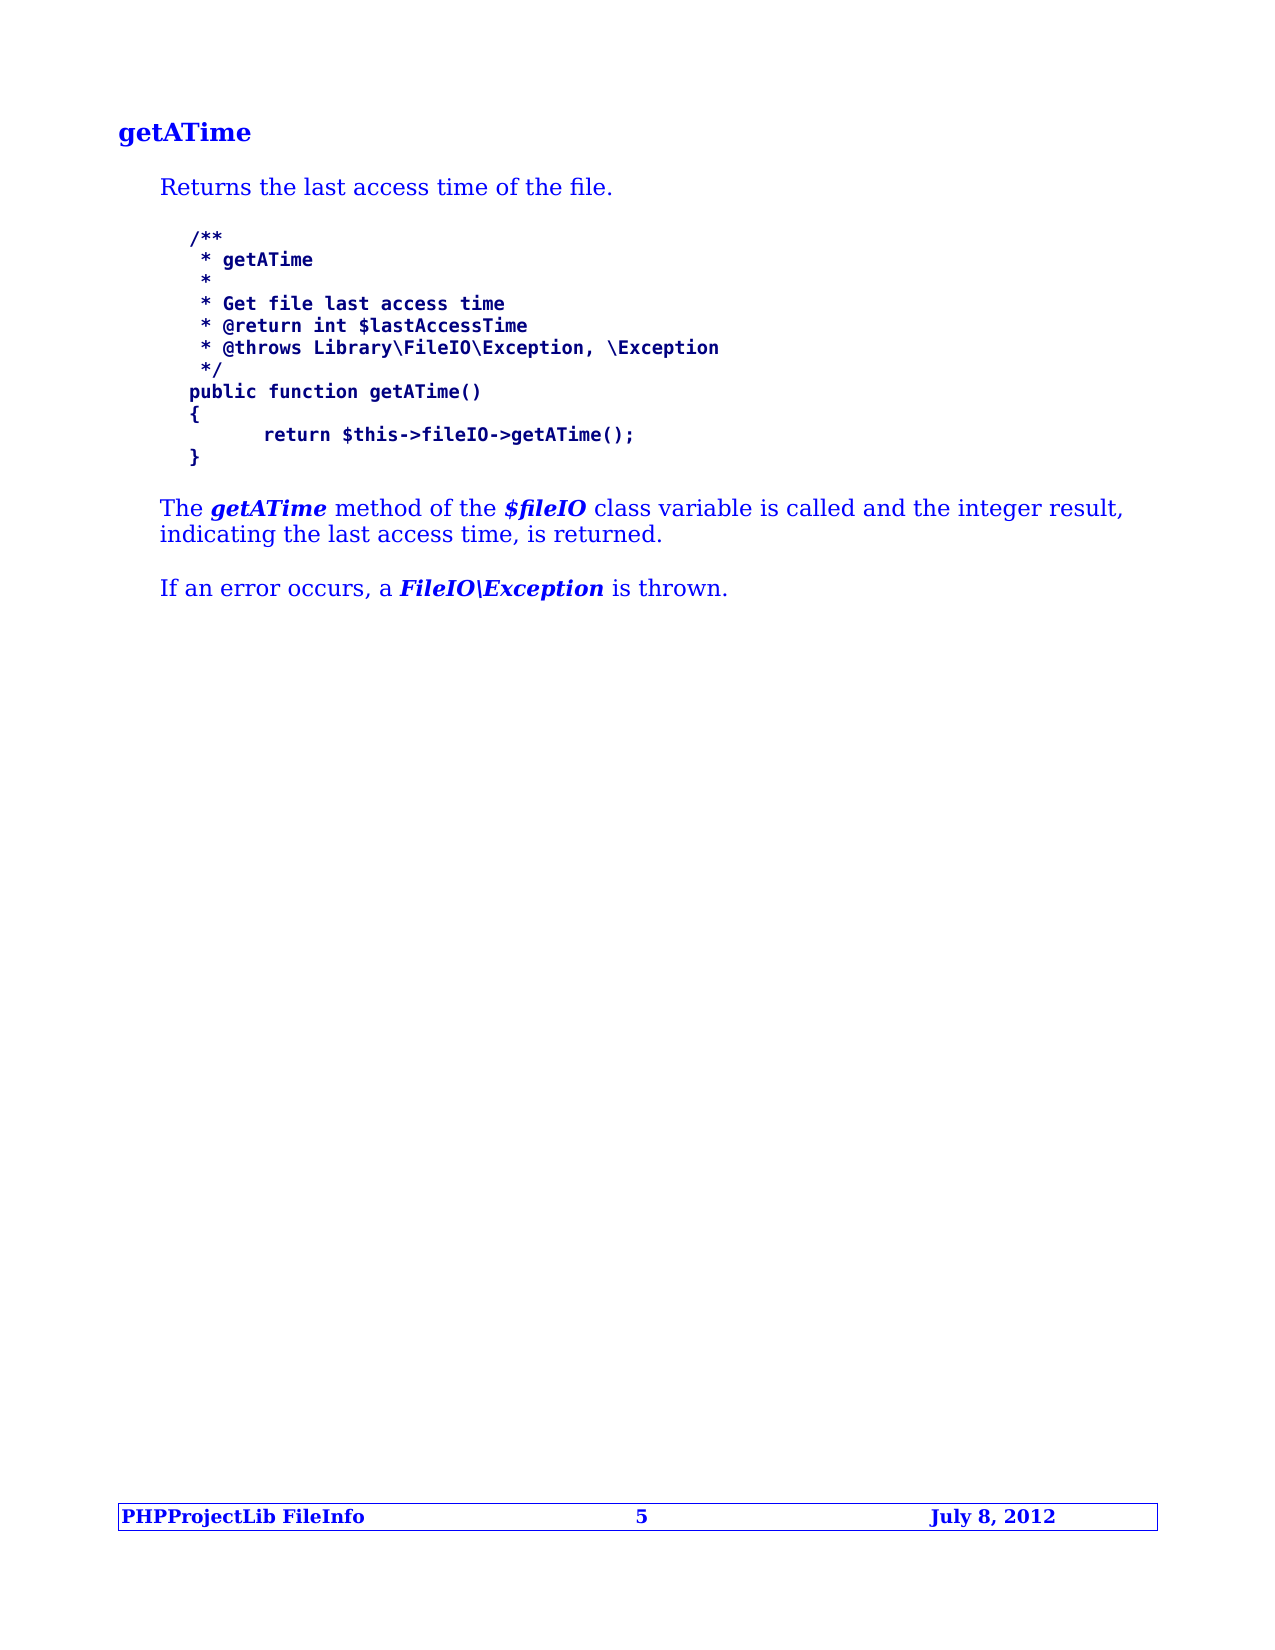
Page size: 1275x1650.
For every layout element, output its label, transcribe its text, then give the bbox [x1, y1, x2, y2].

list * @return int $lastAccessTime [189, 315, 1157, 337]
list * [189, 271, 1157, 293]
list * Get file last access time [189, 293, 1157, 315]
list { [189, 402, 1157, 424]
list */ [189, 359, 1157, 381]
list /** [189, 227, 1157, 249]
list * @throws Library\FileIO\Exception, \Exception [189, 337, 1157, 359]
text The getATime method of the $fileIO class variable is called and the integer result, indicating the last access time, is returned. [159, 495, 1157, 548]
list return $this->fileIO->getATime(); [189, 424, 1157, 446]
title getATime [118, 118, 1157, 147]
text Returns the last access time of the file. [159, 174, 1157, 201]
text If an error occurs, a FileIO\Exception is thrown. [159, 575, 1157, 601]
list } [189, 446, 1157, 468]
list * getATime [189, 249, 1157, 271]
list public function getATime() [189, 381, 1157, 402]
